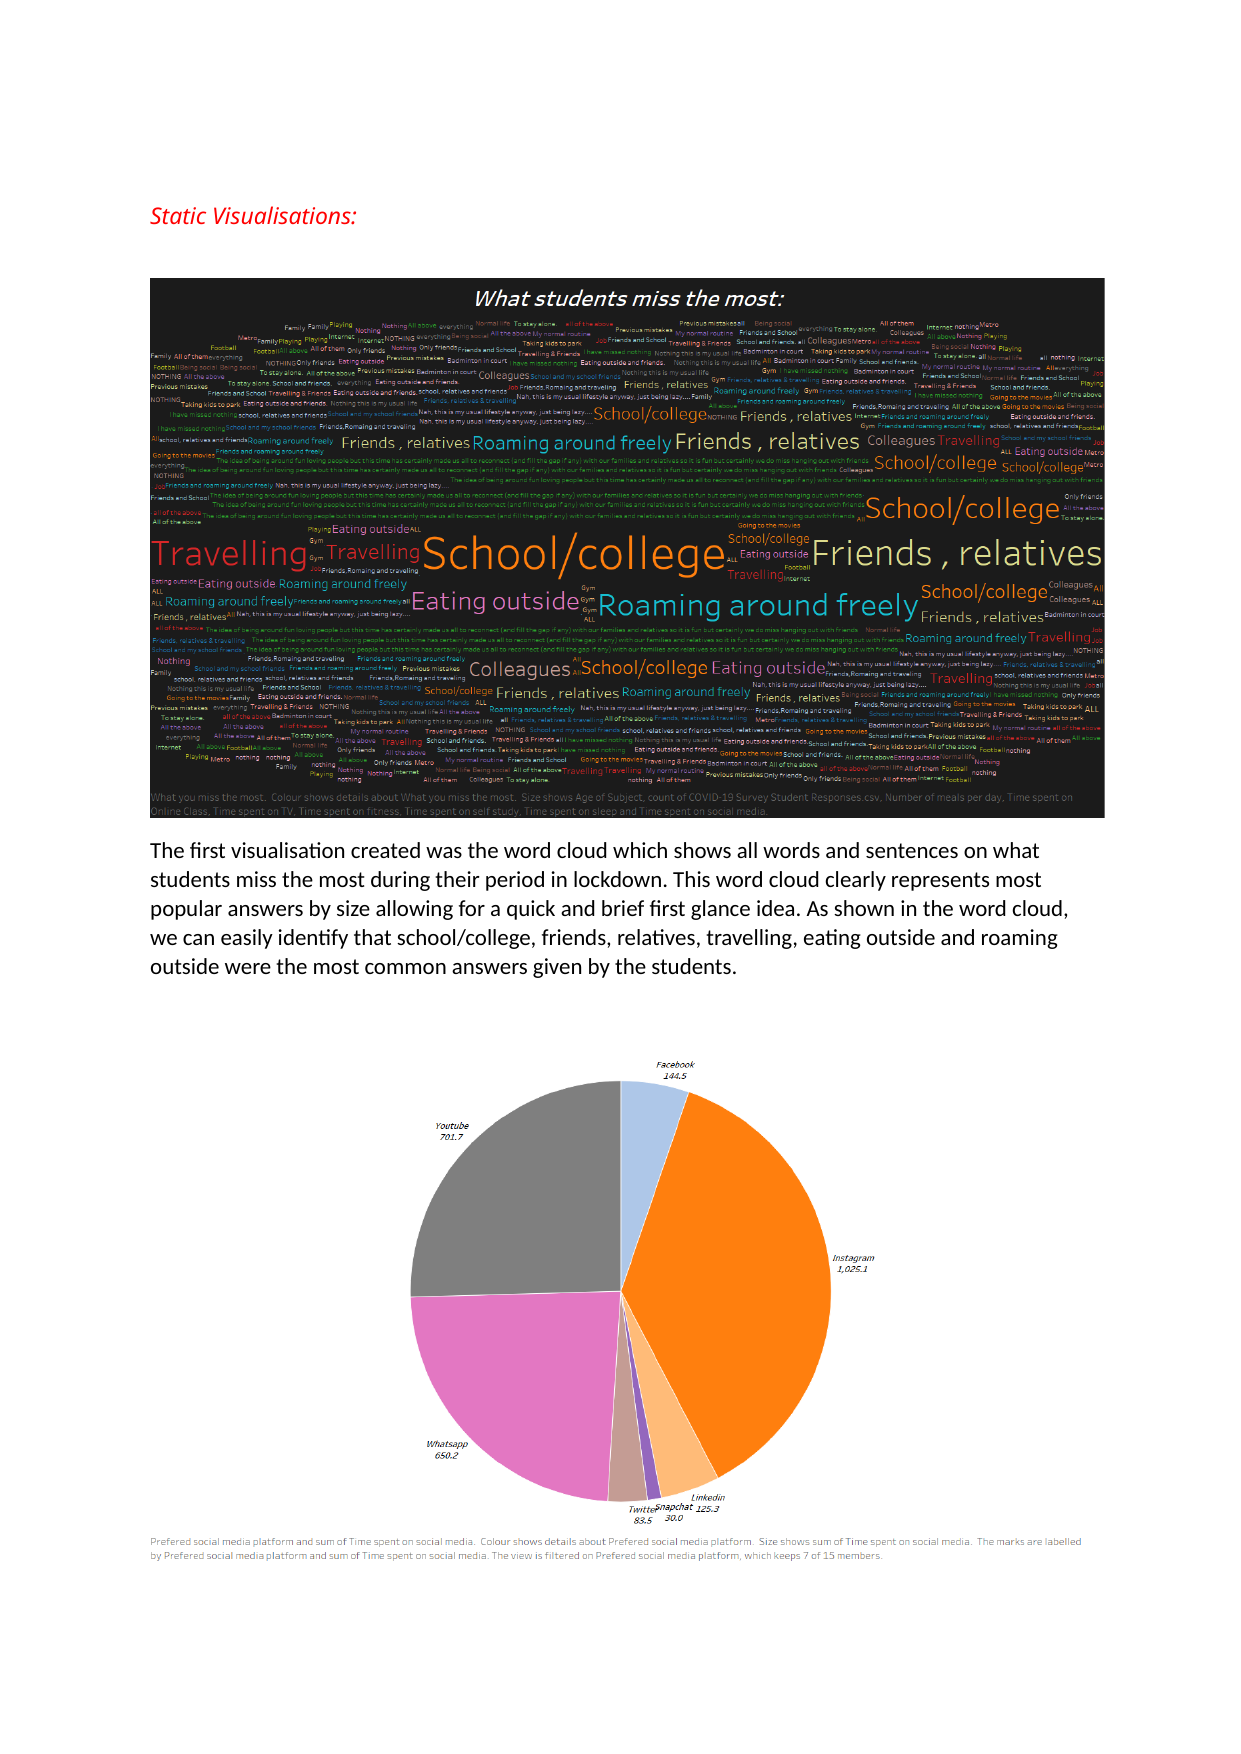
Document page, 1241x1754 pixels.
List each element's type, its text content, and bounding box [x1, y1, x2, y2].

subtitle Static Visualisations: [150, 200, 1090, 231]
text The first visualisation created was the word cloud which shows all words and sentences on what students miss the most during their period in lockdown. This word cloud clearly represents most popular answers by size allowing for a quick and brief first glance idea. As shown in the word cloud, we can easily identify that school/college, friends, relatives, travelling, eating outside and roaming outside were the most common answers given by the students. [150, 836, 1090, 980]
